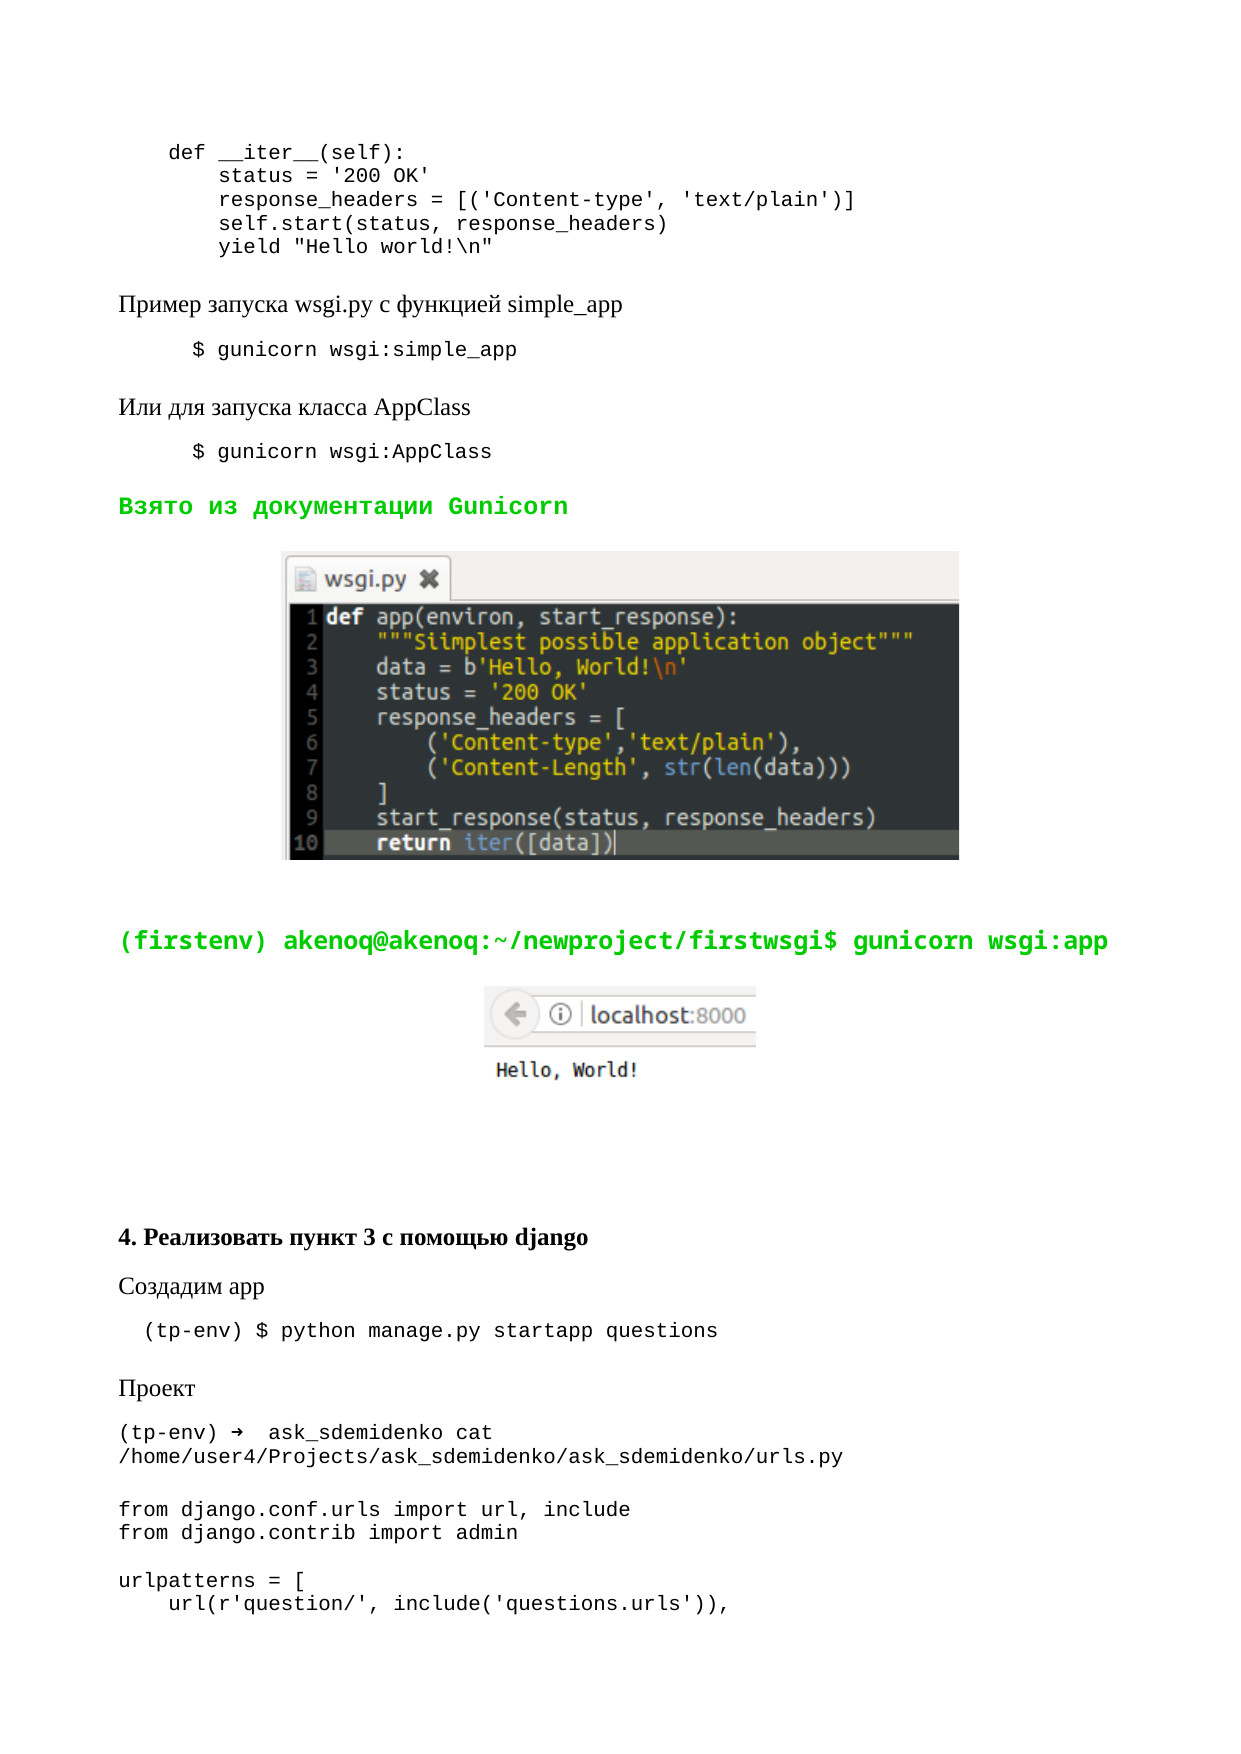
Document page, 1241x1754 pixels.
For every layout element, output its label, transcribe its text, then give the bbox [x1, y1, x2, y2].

text (tp-env) $ python manage.py startapp questions [118, 1320, 1122, 1343]
text $ gunicorn wsgi:simple_app [118, 338, 1122, 362]
text status = '200 OK' [118, 165, 1122, 189]
text from django.conf.urls import url, include [118, 1499, 1122, 1522]
text url(r'question/', include('questions.urls')), [118, 1593, 1122, 1617]
text yield "Hello world!\n" [118, 236, 1122, 260]
text (tp-env) ➜ ask_sdemidenko cat /home/user4/Projects/ask_sdemidenko/ask_sdemidenko/urls.py [118, 1422, 1122, 1469]
text $ gunicorn wsgi:AppClass [118, 441, 1122, 464]
text self.start(status, response_headers) [118, 213, 1122, 236]
picture [281, 551, 960, 860]
text 4. Реализовать пункт 3 с помощью django [118, 1222, 1122, 1250]
text Создадим app [118, 1271, 1122, 1299]
text (firstenv) akenoq@akenoq:~/newproject/firstwsgi$ gunicorn wsgi:app [118, 923, 1122, 957]
text def __iter__(self): [118, 142, 1122, 165]
text from django.contrib import admin [118, 1522, 1122, 1546]
picture [484, 986, 757, 1118]
text Пример запуска wsgi.py с функцией simple_app [118, 289, 1122, 318]
text Или для запуска класса AppClass [118, 392, 1122, 420]
text response_headers = [('Content-type', 'text/plain')] [118, 189, 1122, 213]
text urlpatterns = [ [118, 1570, 1122, 1593]
text Проект [118, 1373, 1122, 1402]
text Взято из документации Gunicorn [118, 494, 1122, 522]
